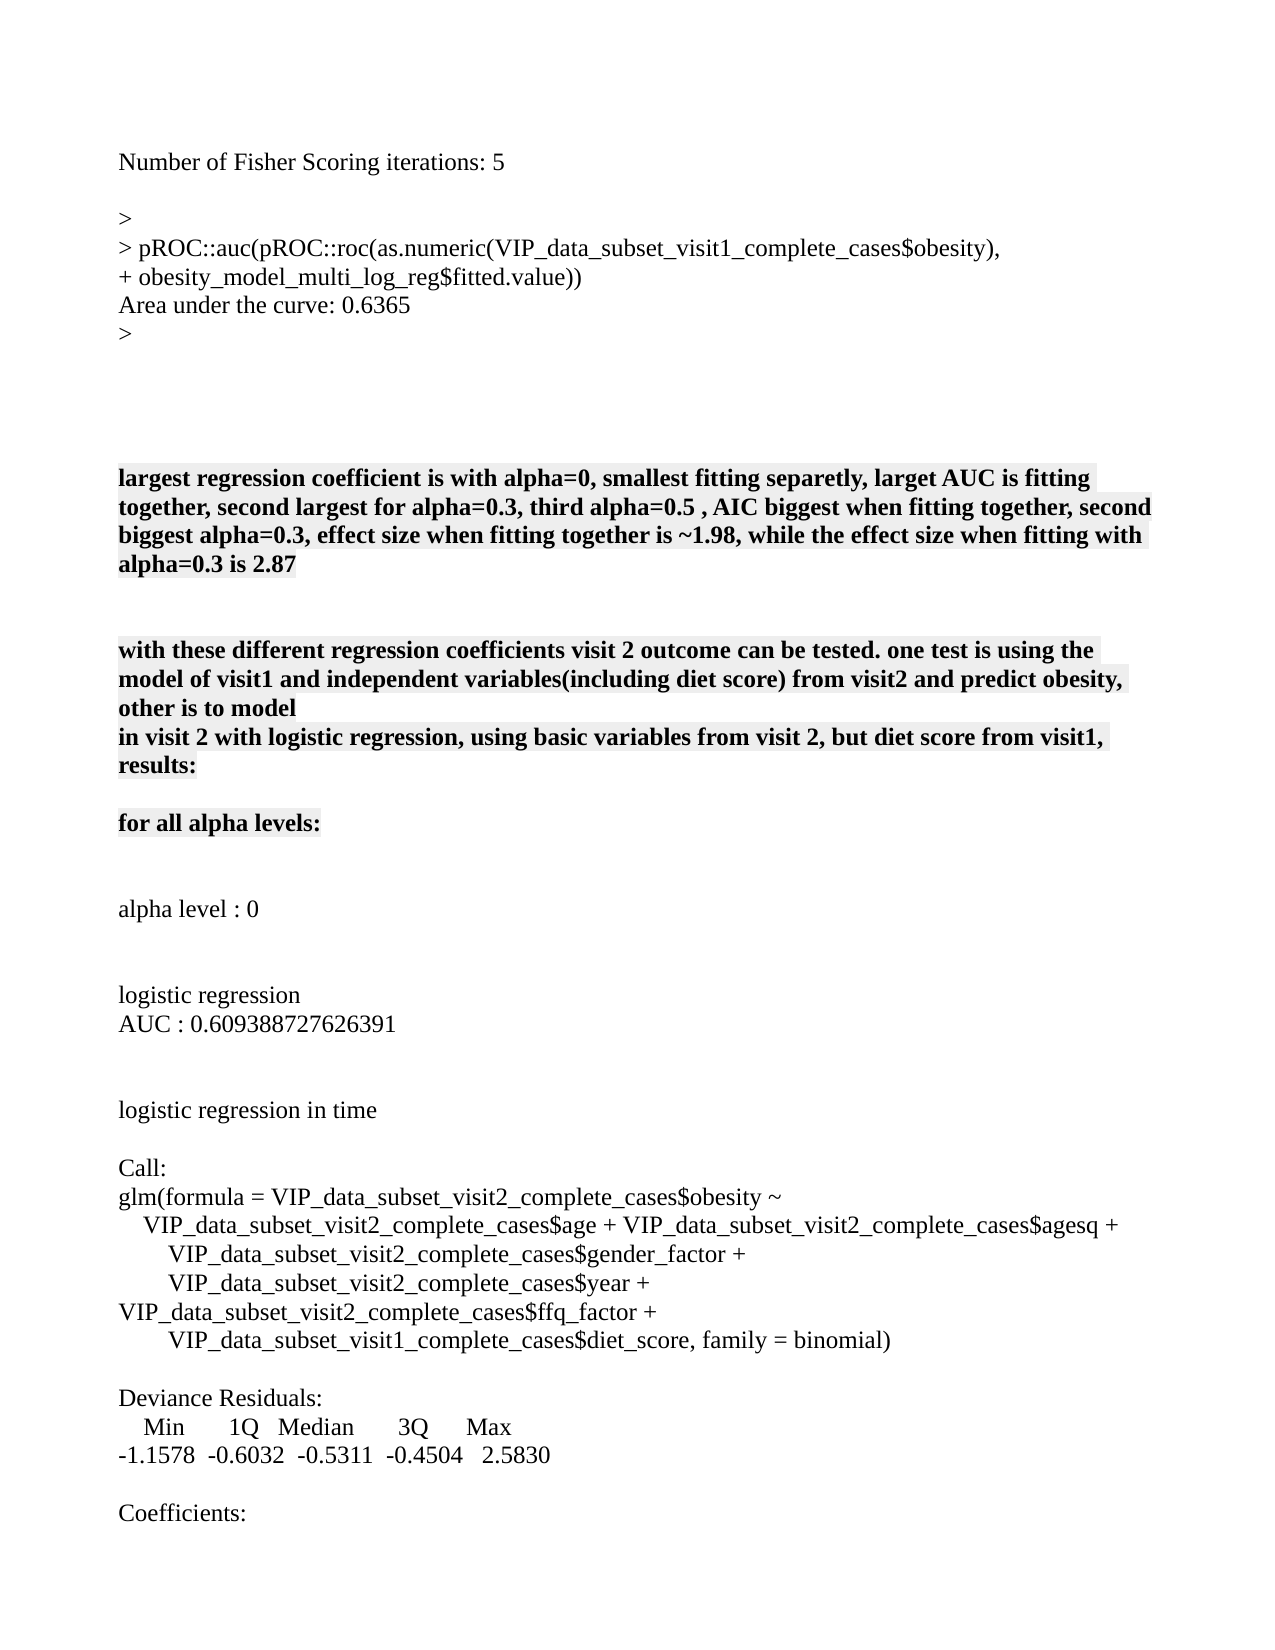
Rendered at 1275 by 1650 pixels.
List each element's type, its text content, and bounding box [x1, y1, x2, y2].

text VIP_data_subset_visit2_complete_cases$age + VIP_data_subset_visit2_complete_cases$agesq + [118, 1211, 1157, 1239]
text for all alpha levels: [118, 808, 1157, 837]
text logistic regression [118, 981, 1157, 1009]
text > [118, 204, 1157, 233]
text logistic regression in time [118, 1096, 1157, 1124]
text VIP_data_subset_visit1_complete_cases$diet_score, family = binomial) [118, 1326, 1157, 1354]
text + obesity_model_multi_log_reg$fitted.value)) [118, 262, 1157, 291]
text largest regression coefficient is with alpha=0, smallest fitting separetly, larget AUC is fitting together, second largest for alpha=0.3, third alpha=0.5 , AIC biggest when fitting together, second biggest alpha=0.3, effect size when fitting together is ~1.98, while the effect size when fitting with alpha=0.3 is 2.87 [118, 463, 1157, 578]
text VIP_data_subset_visit2_complete_cases$year + VIP_data_subset_visit2_complete_cases$ffq_factor + [118, 1268, 1157, 1326]
text alpha level : 0 [118, 894, 1157, 923]
text AUC : 0.609388727626391 [118, 1009, 1157, 1038]
text Coefficients: [118, 1498, 1157, 1527]
text > pROC::auc(pROC::roc(as.numeric(VIP_data_subset_visit1_complete_cases$obesity), [118, 233, 1157, 262]
text > [118, 319, 1157, 348]
text Number of Fisher Scoring iterations: 5 [118, 147, 1157, 176]
text with these different regression coefficients visit 2 outcome can be tested. one test is using the model of visit1 and independent variables(including diet score) from visit2 and predict obesity, other is to model [118, 636, 1157, 722]
text Min 1Q Median 3Q Max [118, 1412, 1157, 1441]
text Area under the curve: 0.6365 [118, 291, 1157, 319]
text Call: [118, 1153, 1157, 1182]
text -1.1578 -0.6032 -0.5311 -0.4504 2.5830 [118, 1441, 1157, 1469]
text Deviance Residuals: [118, 1383, 1157, 1412]
text glm(formula = VIP_data_subset_visit2_complete_cases$obesity ~ [118, 1182, 1157, 1211]
text VIP_data_subset_visit2_complete_cases$gender_factor + [118, 1239, 1157, 1268]
text in visit 2 with logistic regression, using basic variables from visit 2, but diet score from visit1, results: [118, 722, 1157, 779]
